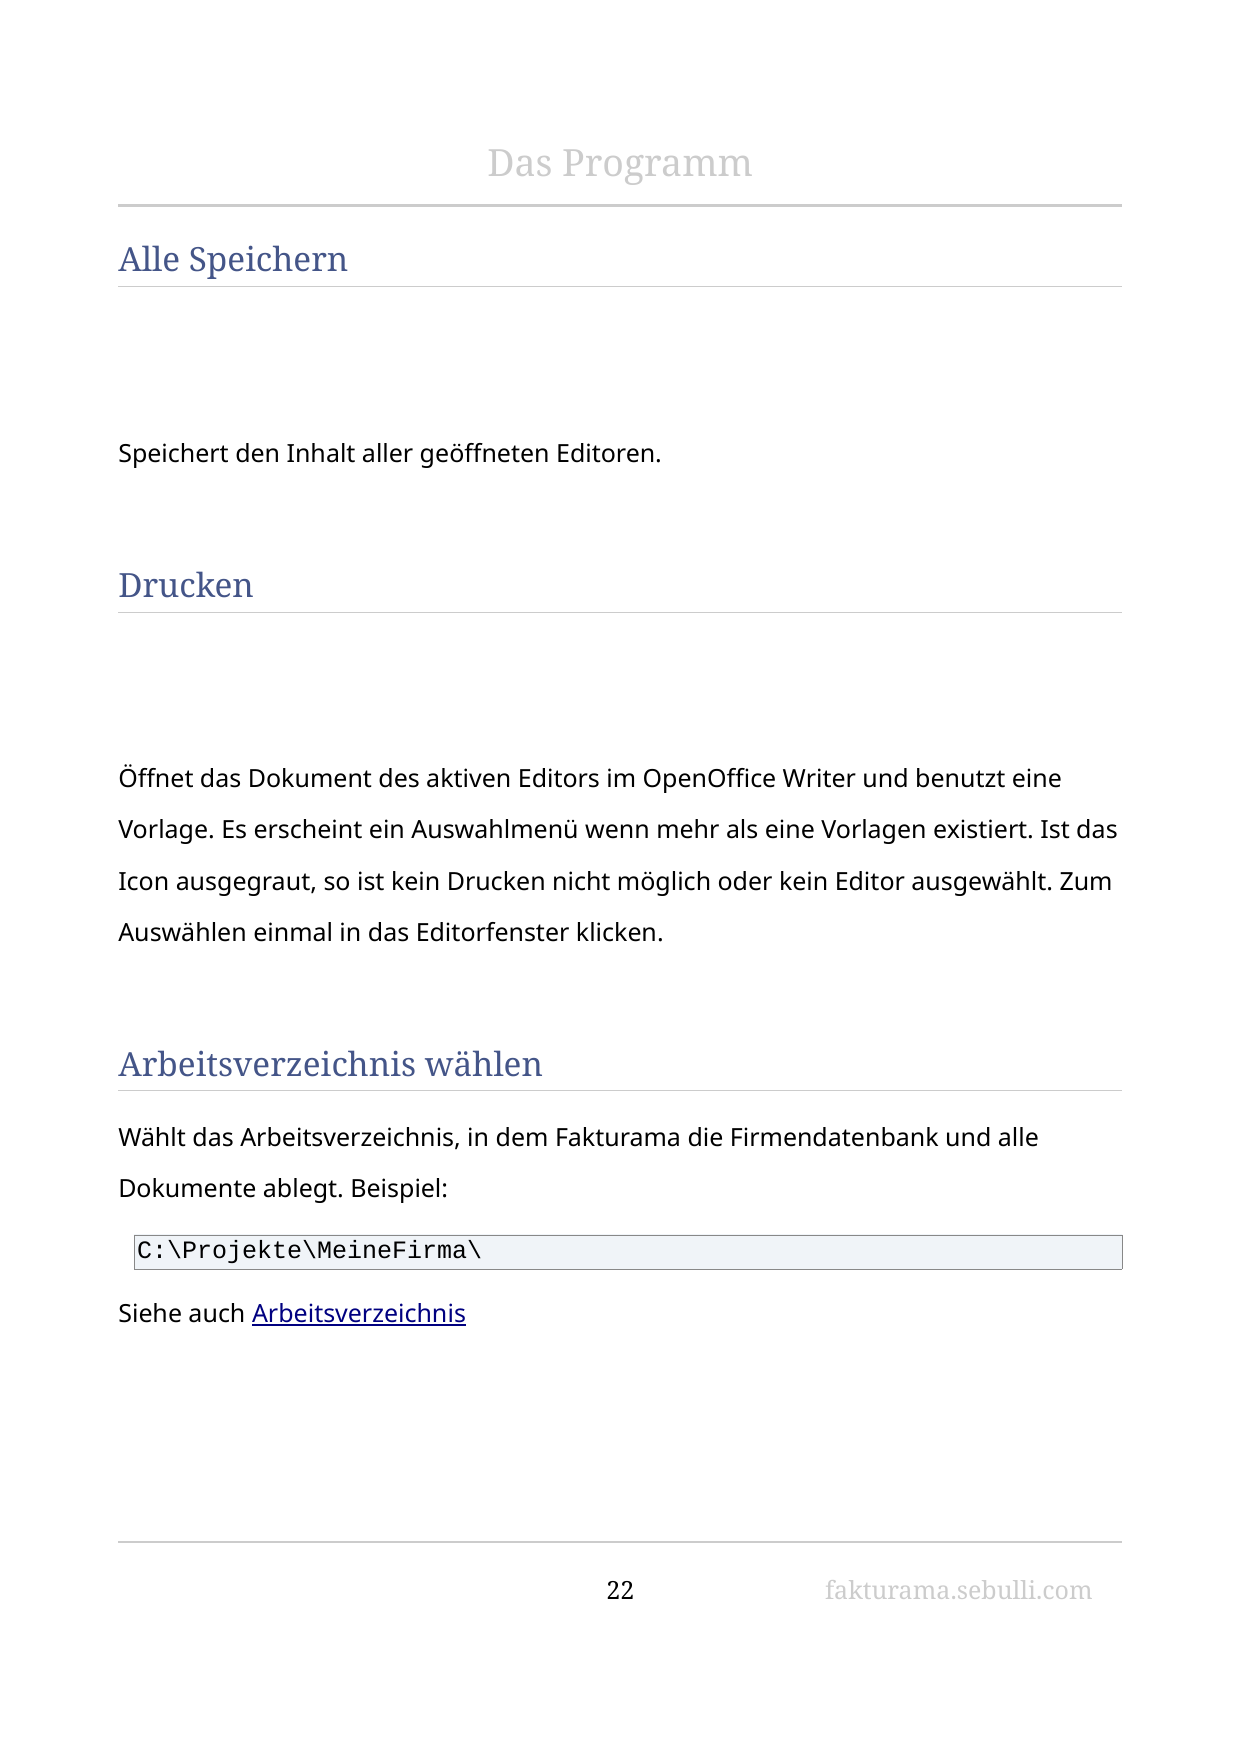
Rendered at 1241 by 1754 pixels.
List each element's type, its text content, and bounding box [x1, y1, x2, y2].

subtitle Alle Speichern [118, 236, 1122, 286]
text Wählt das Arbeitsverzeichnis, in dem Fakturama die Firmendatenbank und alle Dokumente ablegt. Beispiel: [118, 1120, 1122, 1205]
subtitle Arbeitsverzeichnis wählen [118, 1040, 1122, 1090]
text Öffnet das Dokument des aktiven Editors im OpenOffice Writer und benutzt eine Vorlage. Es erscheint ein Auswahlmenü wenn mehr als eine Vorlagen existiert. Ist das Icon ausgegraut, so ist kein Drucken nicht möglich oder kein Editor ausgewählt. Zum Auswählen einmal in das Editorfenster klicken. [118, 761, 1122, 948]
text C:\Projekte\MeineFirma\ [135, 1236, 1122, 1269]
subtitle Drucken [118, 562, 1122, 612]
text Speichert den Inhalt aller geöffneten Editoren. [118, 436, 1122, 470]
text Siehe auch Arbeitsverzeichnis [118, 1296, 1122, 1330]
